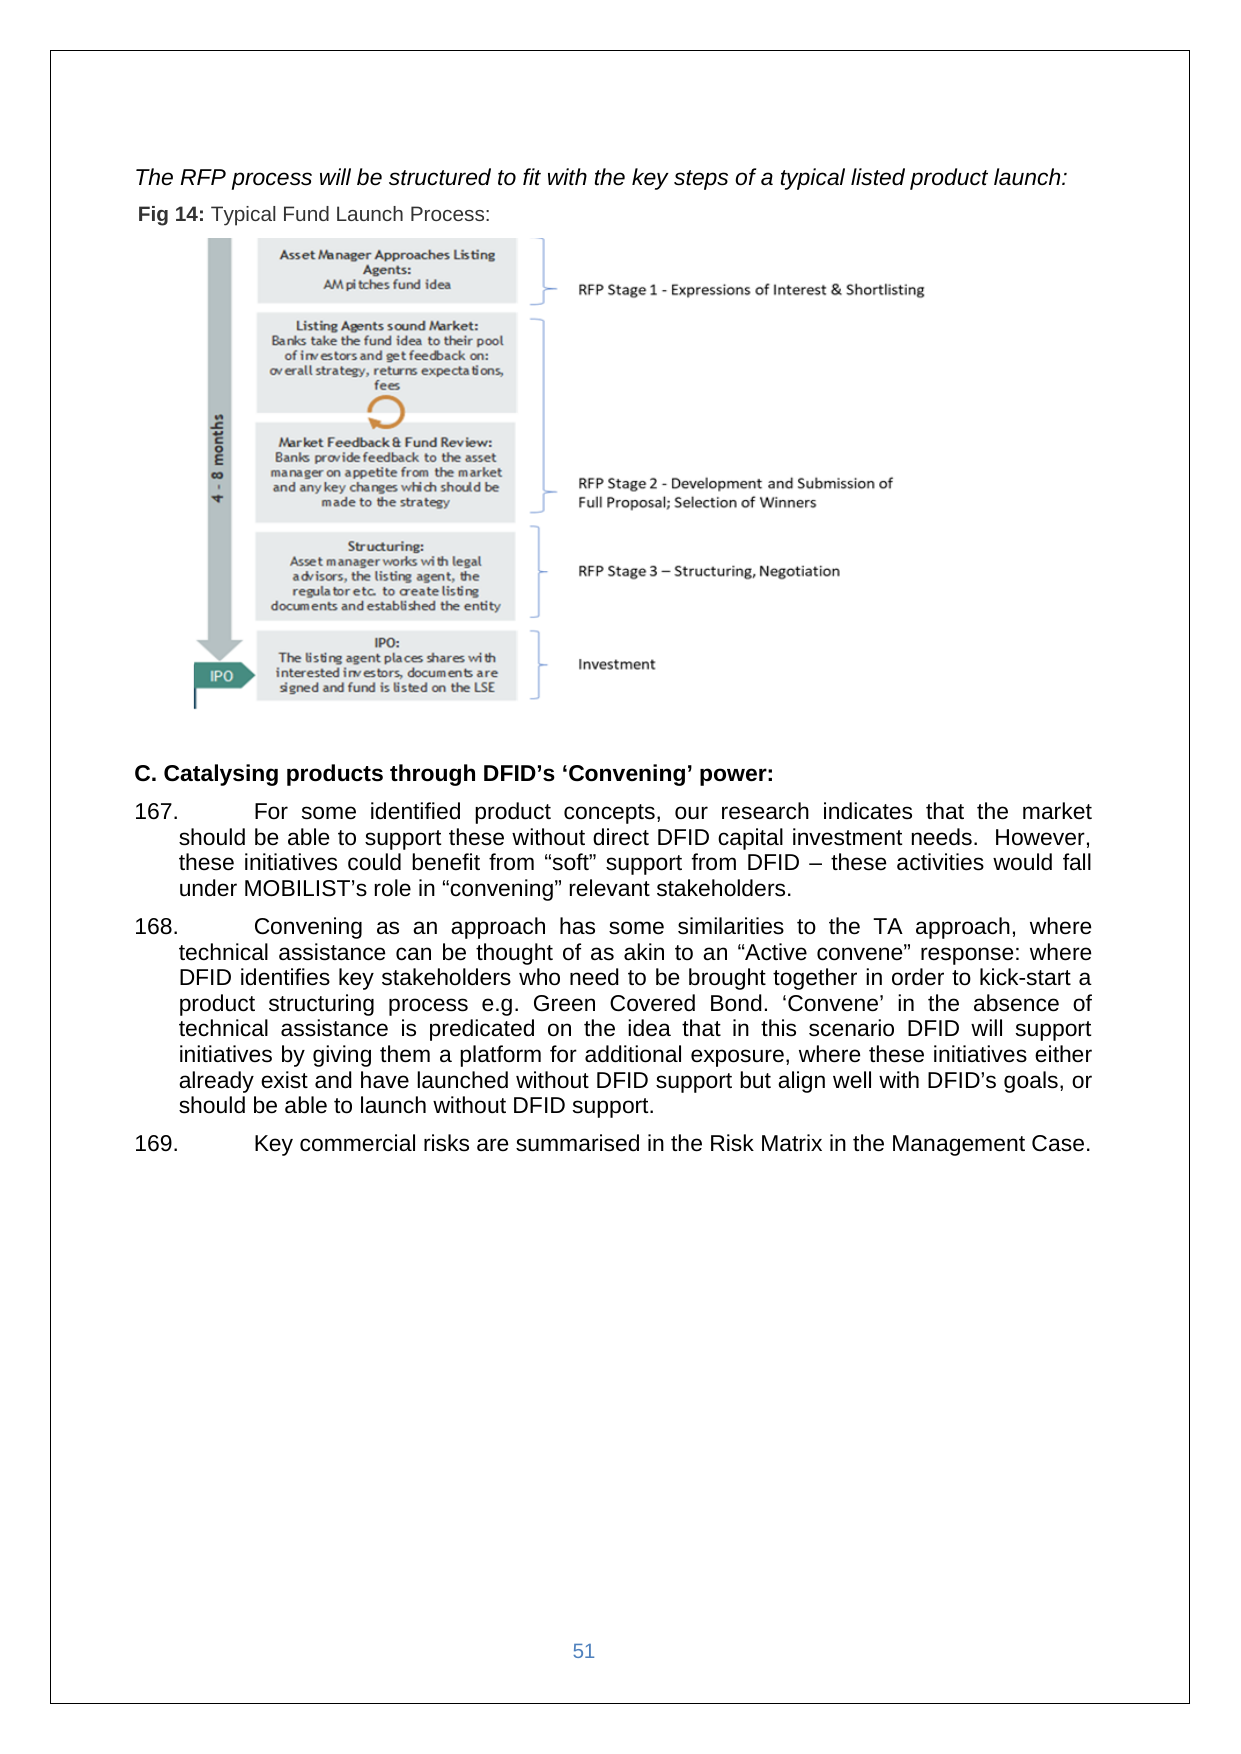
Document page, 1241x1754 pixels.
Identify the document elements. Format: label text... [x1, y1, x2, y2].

text The RFP process will be structured to fit with the key steps of a typical listed product launch: [134, 164, 1093, 190]
list Convening as an approach has some similarities to the TA approach, where technical assistance can be thought of as akin to an “Active convene” response: where DFID identifies key stakeholders who need to be brought together in order to kick-start a product structuring process e.g. Green Covered Bond. ‘Convene’ in the absence of technical assistance is predicated on the idea that in this scenario DFID will support initiatives by giving them a platform for additional exposure, where these initiatives either already exist and have launched without DFID support but align well with DFID’s goals, or should be able to launch without DFID support. [134, 914, 1093, 1119]
list For some identified product concepts, our research indicates that the market should be able to support these without direct DFID capital investment needs. However, these initiatives could benefit from “soft” support from DFID – these activities would fall under MOBILIST’s role in “convening” relevant stakeholders. [134, 799, 1093, 901]
list Key commercial risks are summarised in the Risk Matrix in the Management Case. [134, 1131, 1093, 1157]
text C. Catalysing products through DFID’s ‘Convening’ power: [75, 761, 1093, 786]
picture [193, 238, 944, 710]
text Fig 14: Typical Fund Launch Process: [138, 202, 1093, 226]
